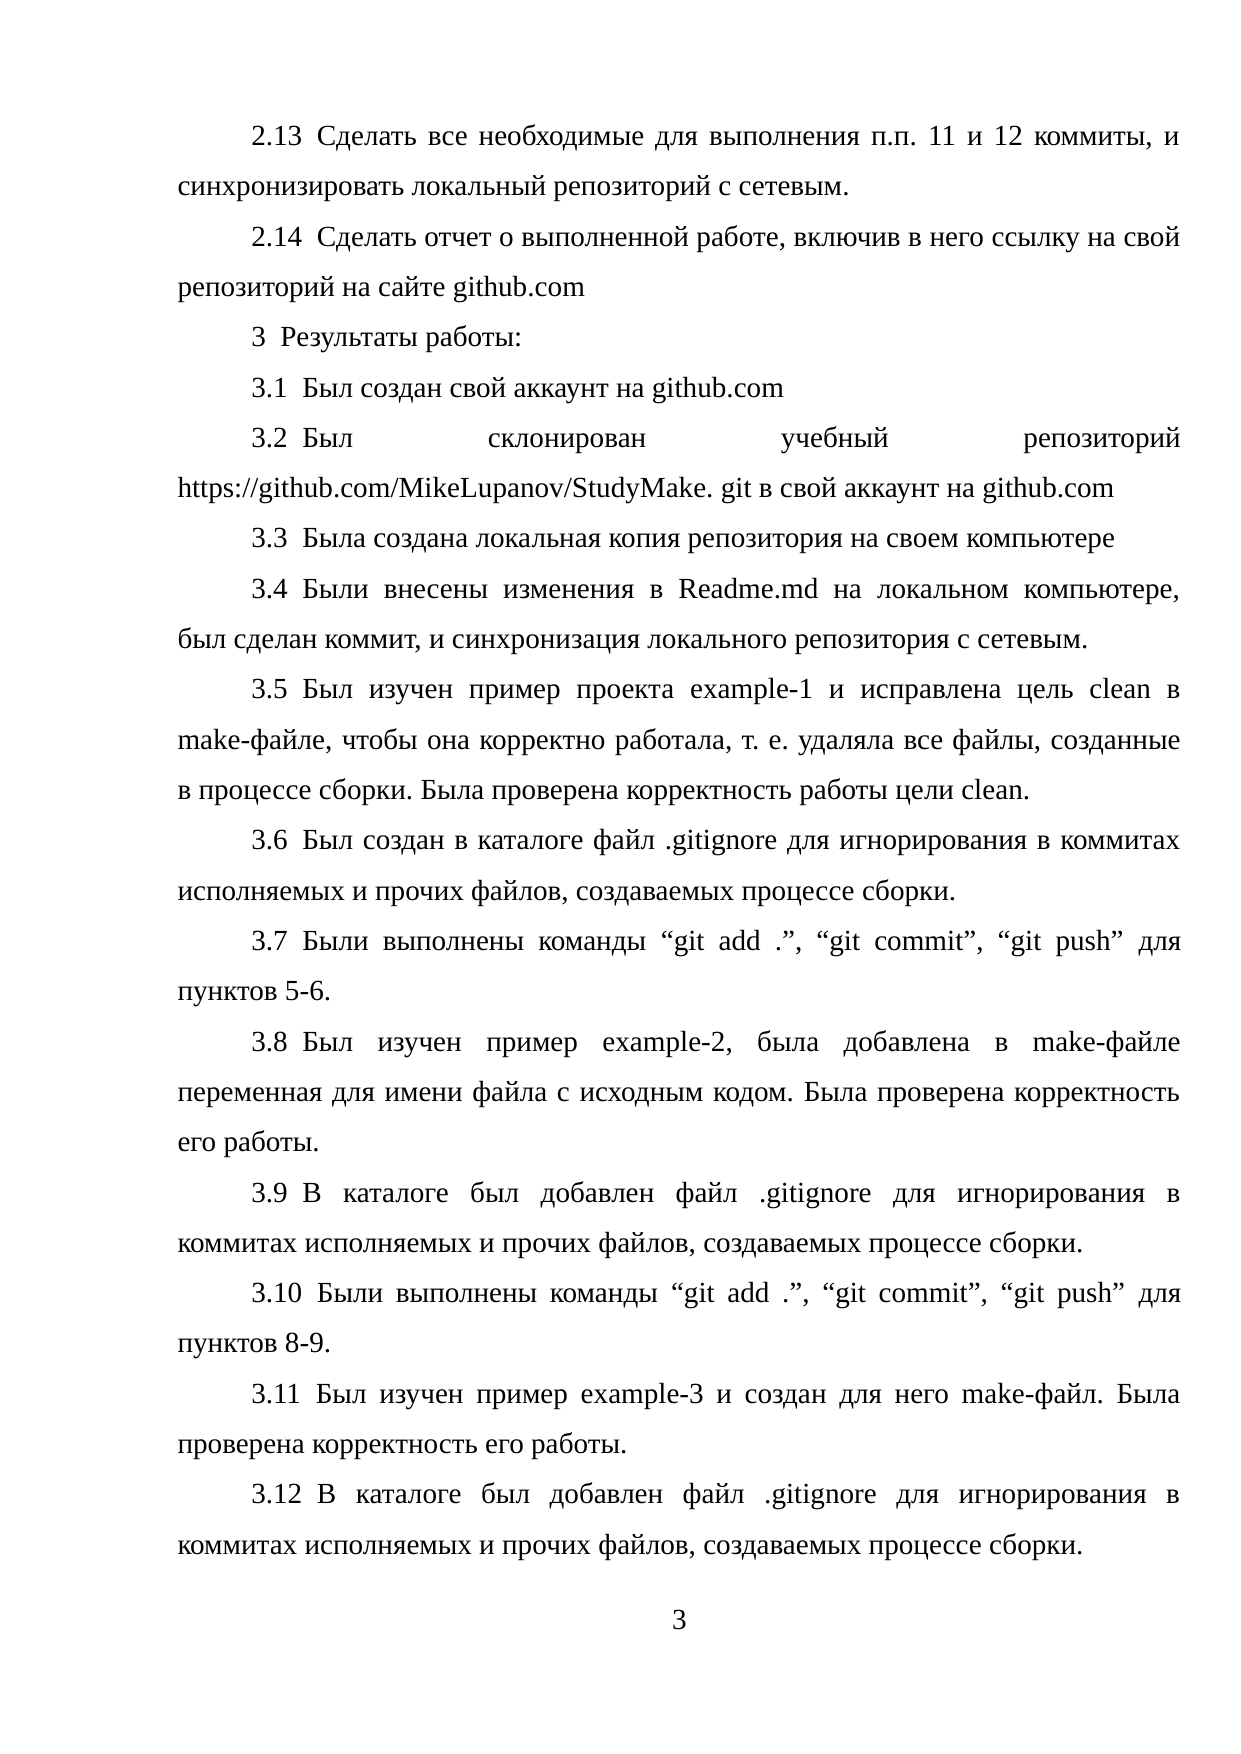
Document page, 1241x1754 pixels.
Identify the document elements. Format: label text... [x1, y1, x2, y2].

list Был изучен пример проекта example-1 и исправлена цель clean в make-файле, чтобы она корректно работала, т. е. удаляла все файлы, созданные в процессе сборки. Была проверена корректность работы цели clean. [177, 672, 1181, 806]
list Был склонирован учебный репозиторий https://github.com/MikeLupanov/StudyMake. git в свой аккаунт на github.com [177, 420, 1181, 504]
list Был изучен пример example-2, была добавлена в make-файле переменная для имени файла с исходным кодом. Была проверена корректность его работы. [177, 1024, 1181, 1158]
list Были выполнены команды “git add .”, “git commit”, “git push” для пунктов 5-6. [177, 923, 1181, 1007]
list Был изучен пример example-3 и создан для него make-файл. Была проверена корректность его работы. [177, 1376, 1181, 1460]
list В каталоге был добавлен файл .gitignore для игнорирования в коммитах исполняемых и прочих файлов, создаваемых процессе сборки. [177, 1477, 1181, 1560]
list Сделать отчет о выполненной работе, включив в него ссылку на свой репозиторий на сайте github.com [177, 219, 1181, 303]
list Были выполнены команды “git add .”, “git commit”, “git push” для пунктов 8-9. [177, 1275, 1181, 1359]
list Сделать все необходимые для выполнения п.п. 11 и 12 коммиты, и синхронизировать локальный репозиторий с сетевым. [177, 118, 1181, 202]
list Был создан свой аккаунт на github.com [177, 370, 1181, 403]
list Были внесены изменения в Readme.md на локальном компьютере, был сделан коммит, и синхронизация локального репозитория с сетевым. [177, 571, 1181, 655]
list Была создана локальная копия репозитория на своем компьютере [177, 521, 1181, 554]
list В каталоге был добавлен файл .gitignore для игнорирования в коммитах исполняемых и прочих файлов, создаваемых процессе сборки. [177, 1175, 1181, 1258]
list Был создан в каталоге файл .gitignore для игнорирования в коммитах исполняемых и прочих файлов, создаваемых процессе сборки. [177, 822, 1181, 906]
list Результаты работы: [177, 319, 1181, 353]
